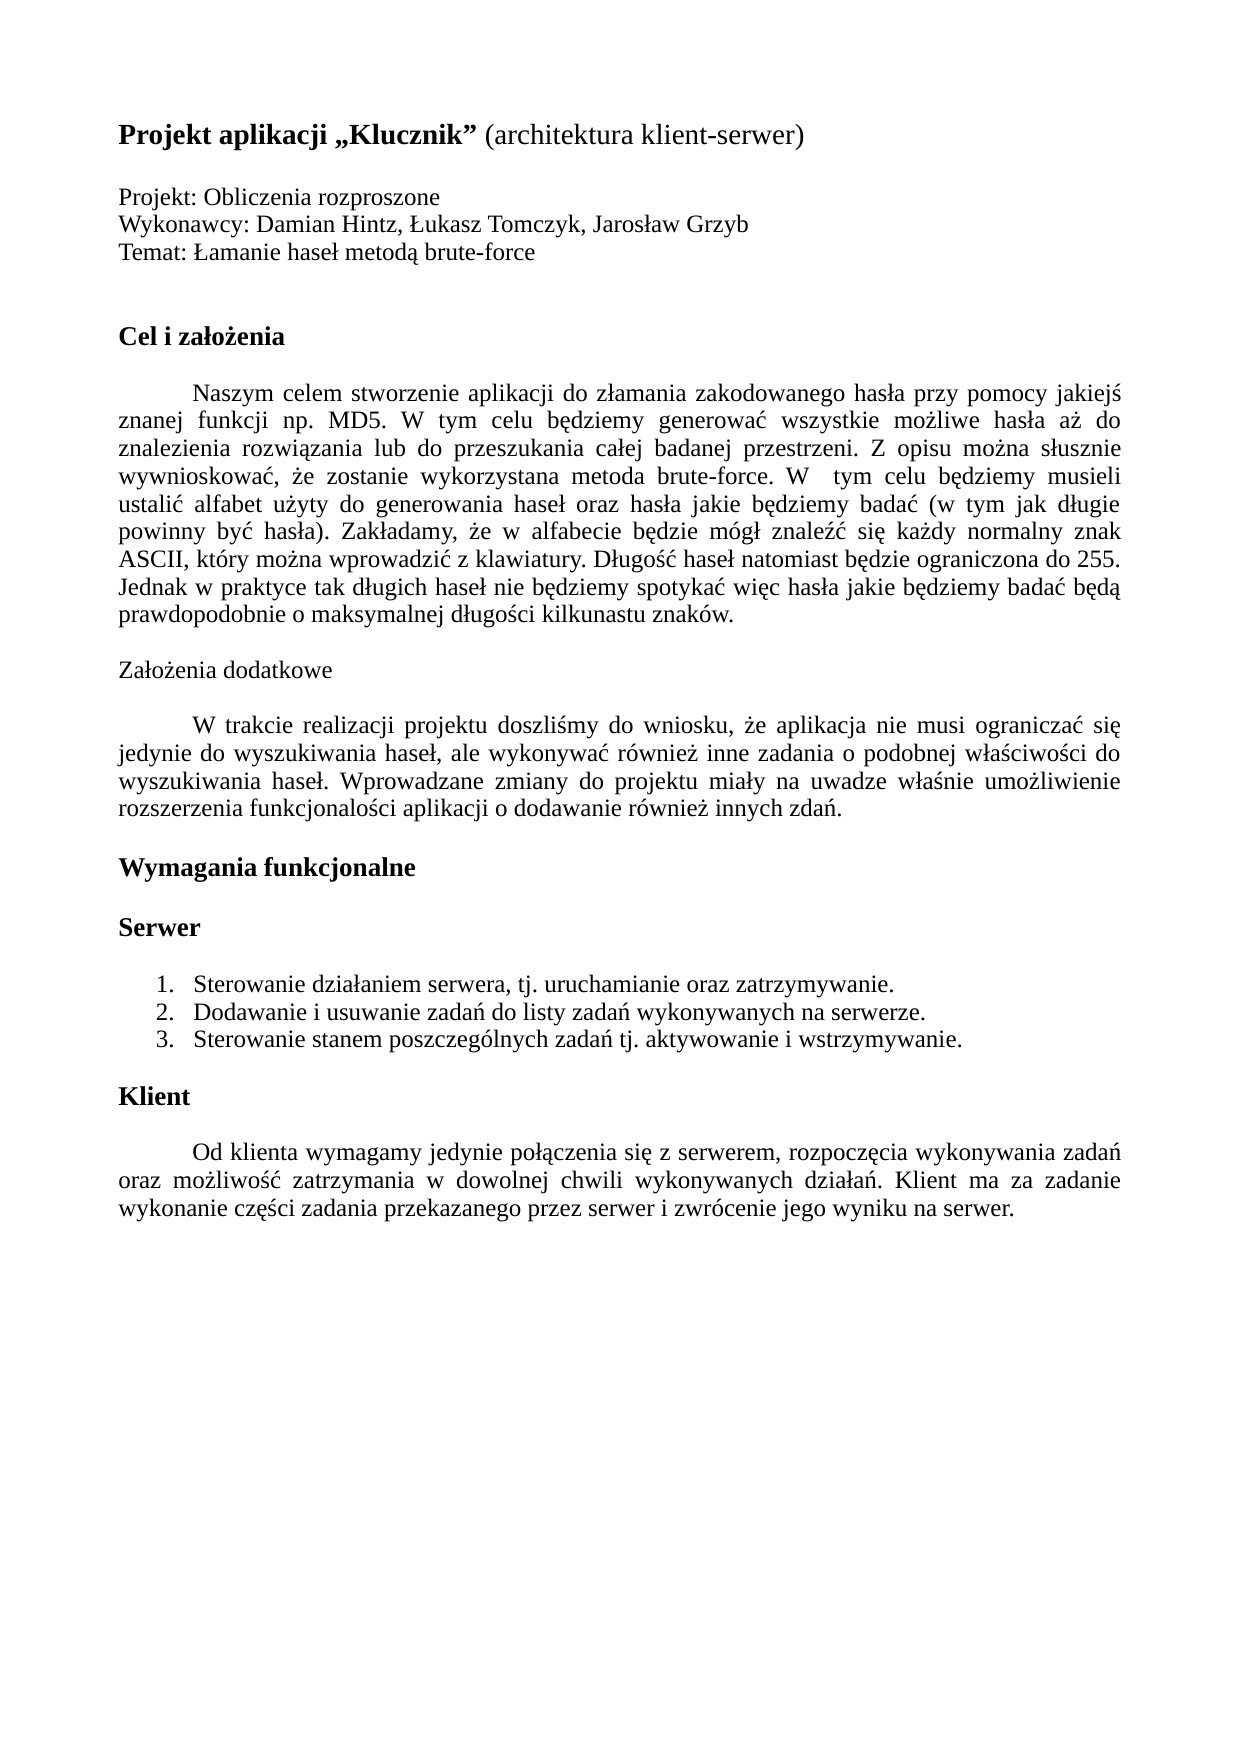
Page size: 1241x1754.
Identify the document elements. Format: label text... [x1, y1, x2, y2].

text Cel i założenia [118, 321, 1122, 351]
list Sterowanie stanem poszczególnych zadań tj. aktywowanie i wstrzymywanie. [156, 1025, 1122, 1053]
text Temat: Łamanie haseł metodą brute-force [118, 238, 1122, 266]
text Od klienta wymagamy jedynie połączenia się z serwerem, rozpoczęcia wykonywania zadań oraz możliwość zatrzymania w dowolnej chwili wykonywanych działań. Klient ma za zadanie wykonanie części zadania przekazanego przez serwer i zwrócenie jego wyniku na serwer. [118, 1138, 1122, 1222]
text Serwer [118, 912, 1122, 942]
text Naszym celem stworzenie aplikacji do złamania zakodowanego hasła przy pomocy jakiejś znanej funkcji np. MD5. W tym celu będziemy generować wszystkie możliwe hasła aż do znalezienia rozwiązania lub do przeszukania całej badanej przestrzeni. Z opisu można słusznie wywnioskować, że zostanie wykorzystana metoda brute-force. W tym celu będziemy musieli ustalić alfabet użyty do generowania haseł oraz hasła jakie będziemy badać (w tym jak długie powinny być hasła). Zakładamy, że w alfabecie będzie mógł znaleźć się każdy normalny znak ASCII, który można wprowadzić z klawiatury. Długość haseł natomiast będzie ograniczona do 255. Jednak w praktyce tak długich haseł nie będziemy spotykać więc hasła jakie będziemy badać będą prawdopodobnie o maksymalnej długości kilkunastu znaków. [118, 379, 1122, 628]
list Sterowanie działaniem serwera, tj. uruchamianie oraz zatrzymywanie. [156, 970, 1122, 998]
text Wymagania funkcjonalne [118, 852, 1122, 882]
text Projekt aplikacji „Klucznik” (architektura klient-serwer) [118, 118, 1122, 150]
text Założenia dodatkowe [118, 656, 1122, 684]
list Dodawanie i usuwanie zadań do listy zadań wykonywanych na serwerze. [156, 998, 1122, 1025]
text Projekt: Obliczenia rozproszone [118, 183, 1122, 210]
text Wykonawcy: Damian Hintz, Łukasz Tomczyk, Jarosław Grzyb [118, 210, 1122, 238]
text Klient [118, 1081, 1122, 1111]
text W trakcie realizacji projektu doszliśmy do wniosku, że aplikacja nie musi ograniczać się jedynie do wyszukiwania haseł, ale wykonywać również inne zadania o podobnej właściwości do wyszukiwania haseł. Wprowadzane zmiany do projektu miały na uwadze właśnie umożliwienie rozszerzenia funkcjonalości aplikacji o dodawanie również innych zdań. [118, 711, 1122, 822]
